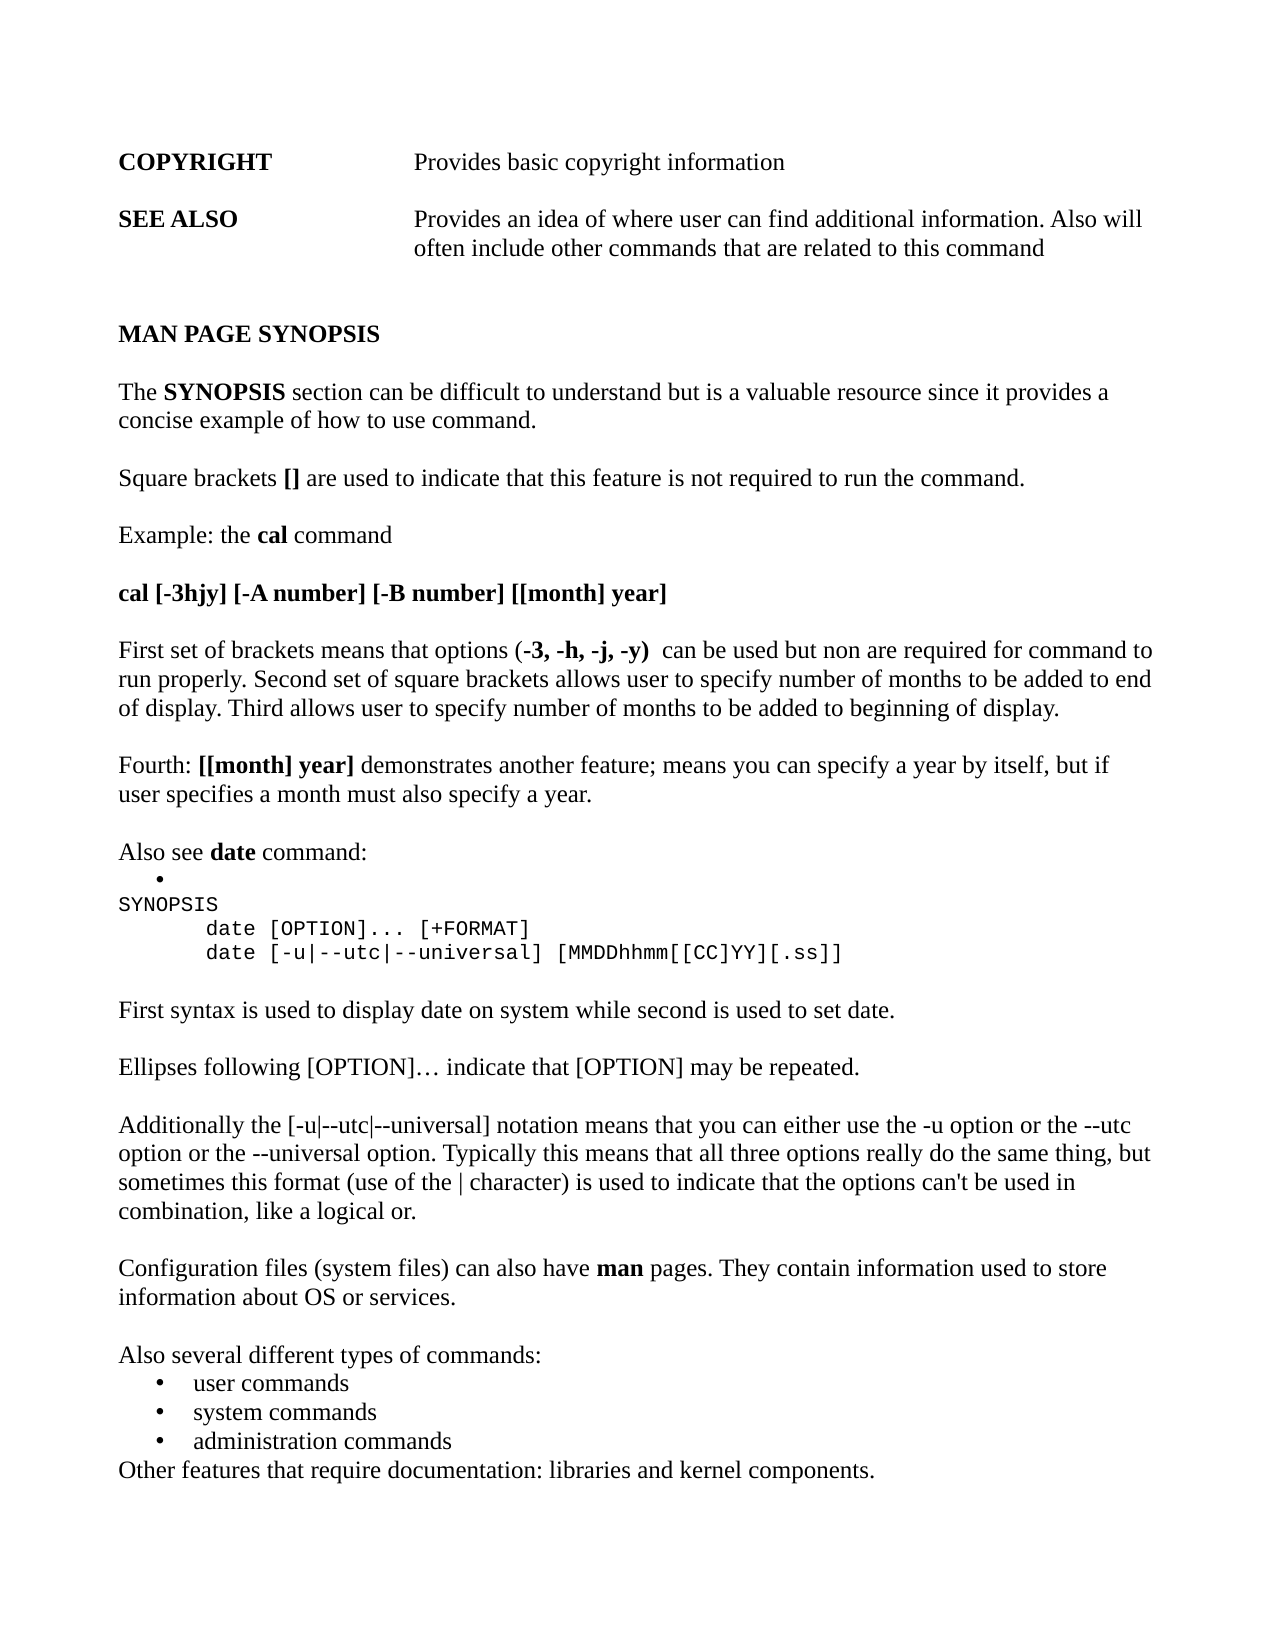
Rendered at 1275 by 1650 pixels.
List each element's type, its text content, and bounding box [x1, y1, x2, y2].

text Also see date command: [118, 837, 1157, 866]
text MAN PAGE SYNOPSIS [118, 319, 1157, 348]
text Configuration files (system files) can also have man pages. They contain information used to store information about OS or services. [118, 1253, 1157, 1311]
text First syntax is used to display date on system while second is used to set date. [118, 995, 1157, 1023]
text Example: the cal command [118, 521, 1157, 549]
text Fourth: [[month] year] demonstrates another feature; means you can specify a year by itself, but if user specifies a month must also specify a year. [118, 751, 1157, 808]
text SYNOPSIS [118, 894, 1157, 918]
text Also several different types of commands: [118, 1340, 1157, 1368]
list administration commands [156, 1426, 1157, 1455]
text date [-u|--utc|--universal] [MMDDhhmm[[CC]YY][.ss]] [118, 942, 1157, 965]
list system commands [156, 1397, 1157, 1426]
text Other features that require documentation: libraries and kernel components. [118, 1455, 1157, 1483]
text COPYRIGHT Provides basic copyright information [118, 147, 1157, 176]
text The SYNOPSIS section can be difficult to understand but is a valuable resource since it provides a concise example of how to use command. [118, 377, 1157, 434]
text SEE ALSO Provides an idea of where user can find additional information. Also will often include other commands that are related to this command [118, 204, 1157, 262]
text Square brackets [] are used to indicate that this feature is not required to run the command. [118, 463, 1157, 492]
text Additionally the [-u|--utc|--universal] notation means that you can either use the -u option or the --utc option or the --universal option. Typically this means that all three options really do the same thing, but sometimes this format (use of the | character) is used to indicate that the options can't be used in combination, like a logical or. [118, 1110, 1157, 1225]
text First set of brackets means that options (-3, -h, -j, -y) can be used but non are required for command to run properly. Second set of square brackets allows user to specify number of months to be added to end of display. Third allows user to specify number of months to be added to beginning of display. [118, 636, 1157, 722]
text cal [-3hjy] [-A number] [-B number] [[month] year] [118, 578, 1157, 607]
list user commands [156, 1368, 1157, 1397]
text Ellipses following [OPTION]… indicate that [OPTION] may be repeated. [118, 1052, 1157, 1081]
text date [OPTION]... [+FORMAT] [118, 918, 1157, 942]
